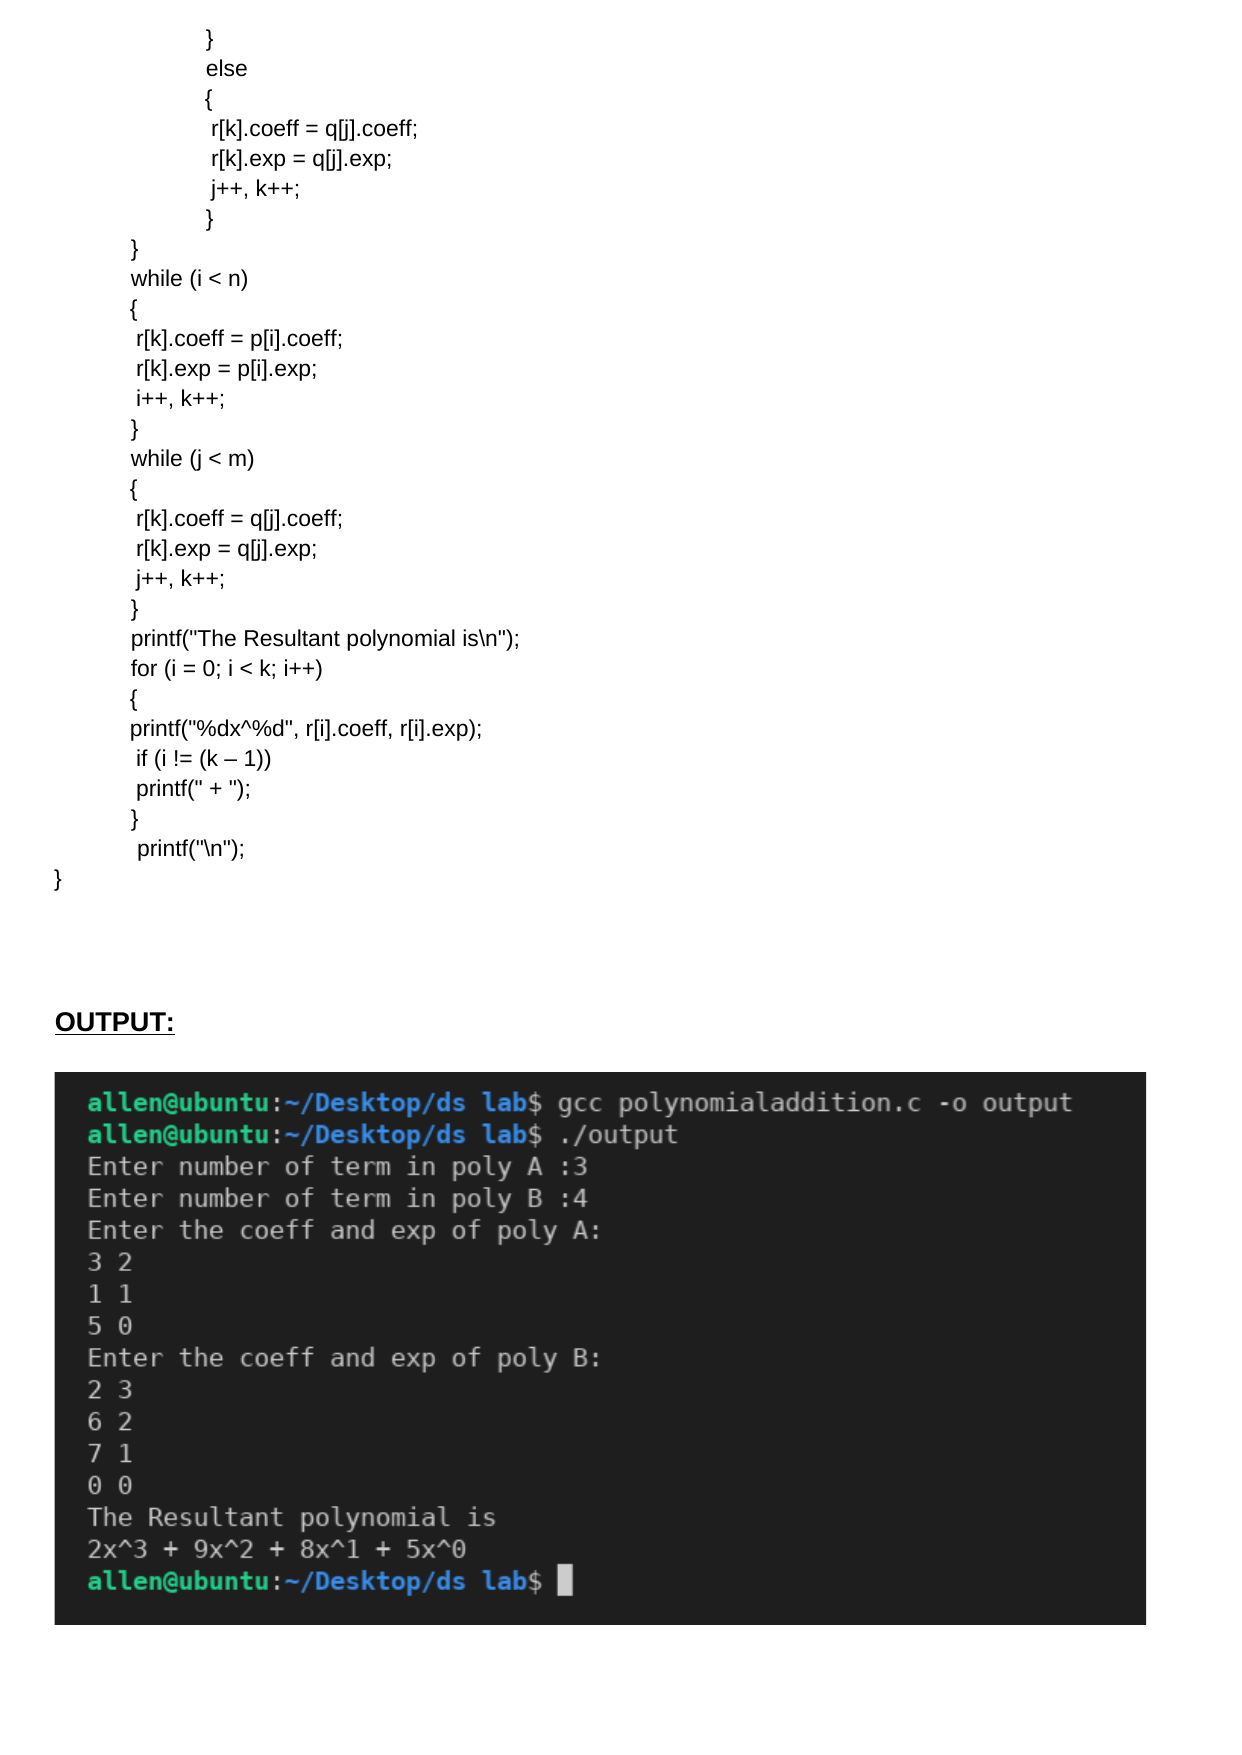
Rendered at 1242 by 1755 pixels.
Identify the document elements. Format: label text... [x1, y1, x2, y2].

text printf("The Resultant polynomial is\n"); [131, 625, 770, 652]
text printf(" + "); [129, 775, 782, 802]
text printf("%dx^%d", r[i].coeff, r[i].exp); [129, 715, 782, 742]
text } [131, 595, 841, 622]
text { [129, 685, 782, 712]
text } [131, 415, 478, 442]
text r[k].exp = q[j].exp; [129, 535, 635, 562]
text j++, k++; [204, 175, 710, 202]
text } [54, 865, 841, 892]
text { [129, 295, 635, 322]
text } [206, 25, 841, 52]
text { [204, 85, 710, 112]
text i++, k++; [129, 385, 635, 412]
text if (i != (k – 1)) [129, 745, 782, 772]
text r[k].exp = p[i].exp; [129, 355, 635, 382]
text printf("\n"); [131, 835, 470, 862]
text } [131, 805, 470, 832]
text } [206, 205, 841, 232]
text r[k].exp = q[j].exp; [204, 145, 710, 172]
text j++, k++; [129, 565, 635, 592]
text r[k].coeff = q[j].coeff; [129, 505, 635, 532]
text while (i < n) [131, 265, 472, 292]
text r[k].coeff = q[j].coeff; [204, 115, 710, 142]
text OUTPUT: [54, 1006, 1146, 1038]
text while (j < m) [131, 445, 478, 472]
text for (i = 0; i < k; i++) [131, 655, 770, 682]
text else [206, 55, 841, 82]
text r[k].coeff = p[i].coeff; [129, 325, 635, 352]
text } [131, 235, 472, 262]
text { [129, 475, 635, 502]
